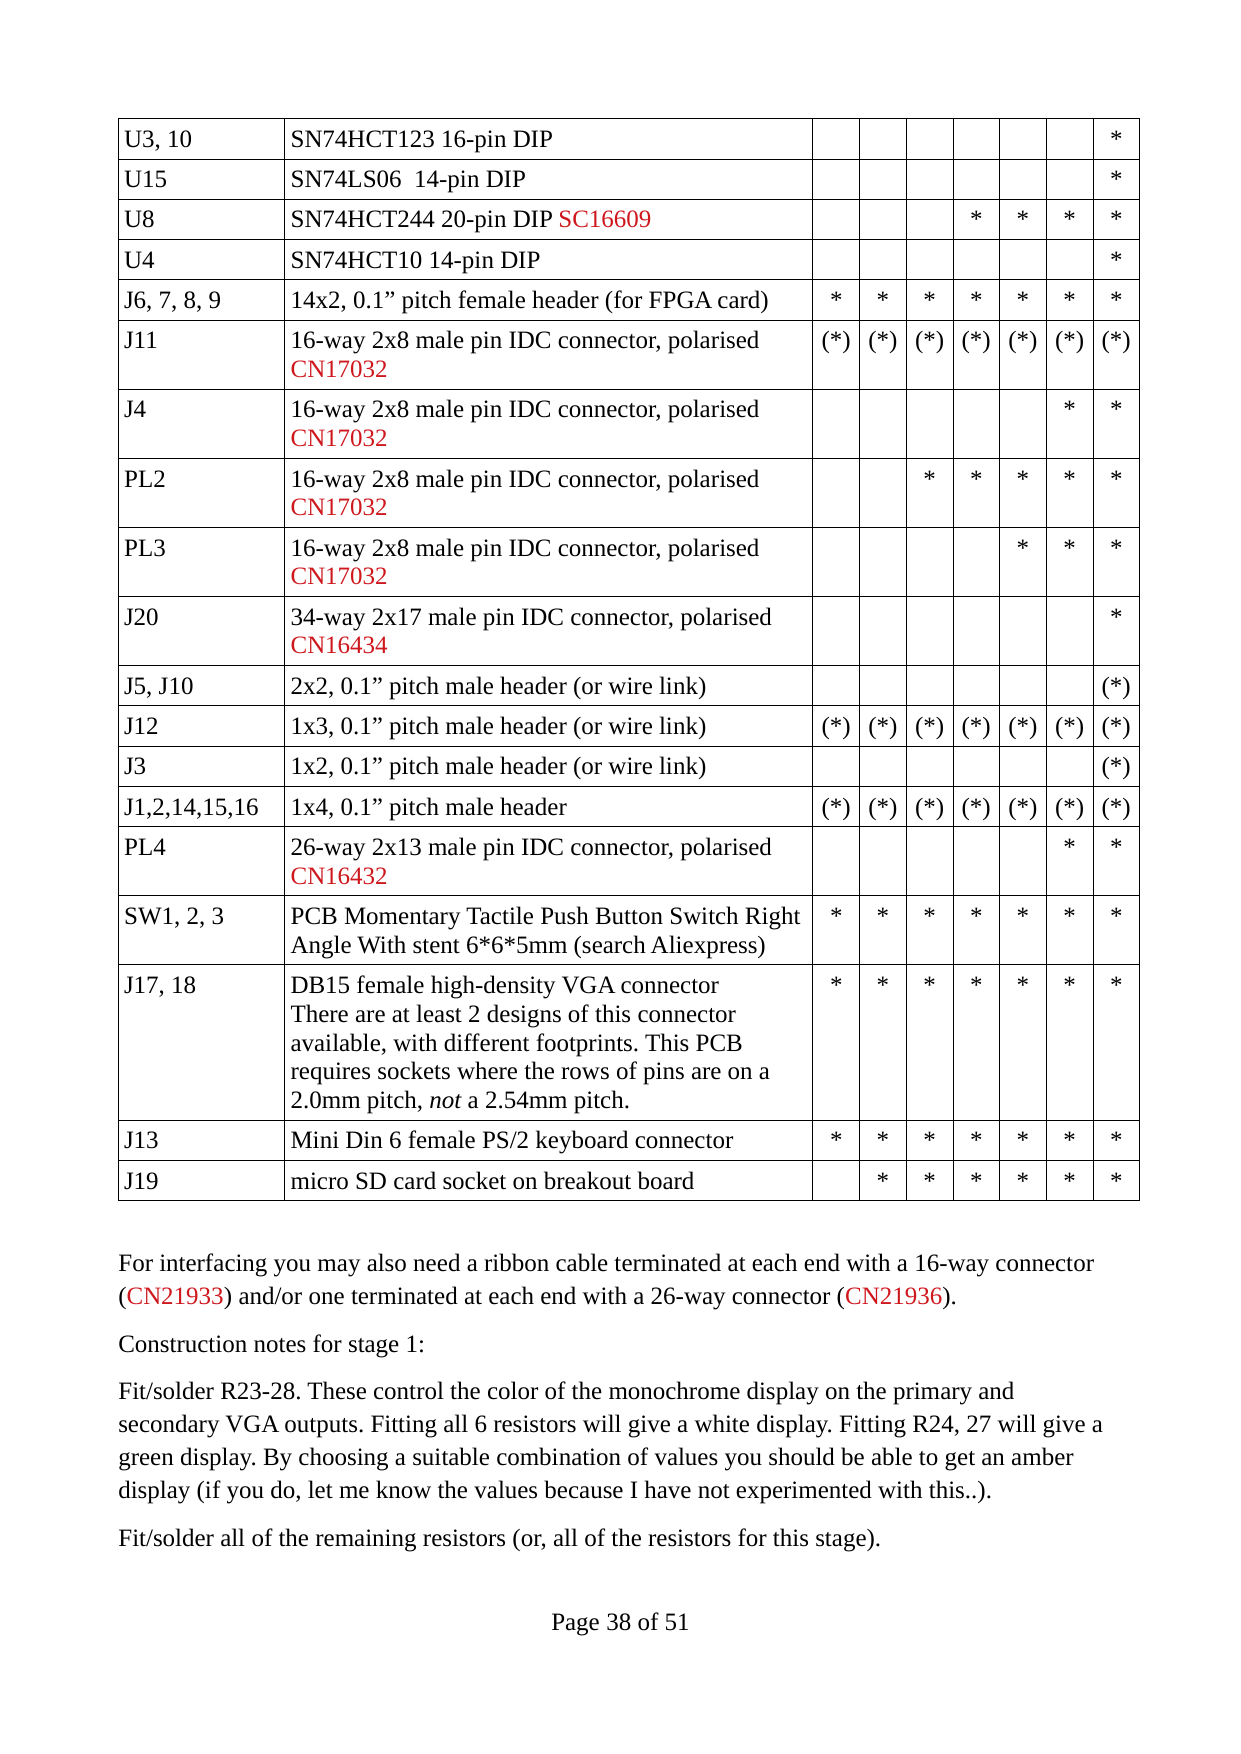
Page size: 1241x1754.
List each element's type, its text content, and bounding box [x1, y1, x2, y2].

table_cell * [1000, 896, 1046, 964]
table_cell (*) [907, 706, 953, 746]
table_cell * [860, 280, 906, 320]
table_cell PL4 [119, 827, 284, 895]
table_cell (*) [1094, 706, 1139, 746]
table_cell [907, 747, 953, 786]
table_cell SN74HCT244 20-pin DIP SC16609 [285, 200, 812, 239]
table_cell [813, 597, 859, 665]
table_cell [1000, 597, 1046, 665]
table_cell 16-way 2x8 male pin IDC connector, polarised CN17032 [285, 321, 812, 389]
table_cell * [813, 896, 859, 964]
table_cell (*) [1000, 787, 1046, 826]
table_cell (*) [954, 787, 999, 826]
table_cell * [907, 459, 953, 527]
table_cell [860, 827, 906, 895]
table_cell U8 [119, 200, 284, 239]
table_cell [1000, 240, 1046, 279]
table_cell (*) [954, 321, 999, 389]
table_cell [1047, 597, 1093, 665]
table_cell J13 [119, 1121, 284, 1160]
table_cell * [1094, 896, 1139, 964]
table_cell (*) [1094, 747, 1139, 786]
table_cell [860, 597, 906, 665]
table_cell * [1094, 528, 1139, 596]
table_cell * [954, 896, 999, 964]
table_cell SN74LS06 14-pin DIP [285, 160, 812, 199]
table_cell * [954, 965, 999, 1120]
table_cell * [1000, 280, 1046, 320]
table_cell [1047, 747, 1093, 786]
table_cell * [1000, 200, 1046, 239]
text Construction notes for stage 1: [118, 1329, 1122, 1357]
table_cell J1,2,14,15,16 [119, 787, 284, 826]
table_cell U4 [119, 240, 284, 279]
table_cell [907, 200, 953, 239]
table_cell * [813, 965, 859, 1120]
table_cell * [907, 896, 953, 964]
table_cell * [1094, 827, 1139, 895]
table_cell * [907, 1121, 953, 1160]
table_cell * [1094, 1121, 1139, 1160]
table_cell * [1047, 1161, 1093, 1200]
table_cell [813, 200, 859, 239]
table_cell [907, 390, 953, 458]
table_cell U15 [119, 160, 284, 199]
table_cell * [860, 896, 906, 964]
table_cell [1000, 827, 1046, 895]
table_cell PCB Momentary Tactile Push Button Switch Right Angle With stent 6*6*5mm (search Aliexpress) [285, 896, 812, 964]
table_cell [860, 119, 906, 158]
table_cell [813, 119, 859, 158]
text For interfacing you may also need a ribbon cable terminated at each end with a 16-way connector (CN21933) and/or one terminated at each end with a 26-way connector (CN21936). [118, 1248, 1122, 1310]
table_cell [860, 528, 906, 596]
table_cell [860, 390, 906, 458]
table_cell J5, J10 [119, 666, 284, 705]
table_cell (*) [907, 321, 953, 389]
table_cell [860, 160, 906, 199]
table_cell [813, 528, 859, 596]
table_cell [1000, 160, 1046, 199]
table_cell (*) [813, 706, 859, 746]
table_cell [860, 747, 906, 786]
table_cell (*) [1047, 787, 1093, 826]
table_cell * [1094, 597, 1139, 665]
text Fit/solder R23-28. These control the color of the monochrome display on the primary and secondary VGA outputs. Fitting all 6 resistors will give a white display. Fitting R24, 27 will give a green display. By choosing a suitable combination of values you should be able to get an amber display (if you do, let me know the values because I have not experimented with this..). [118, 1376, 1122, 1504]
table_cell * [1047, 390, 1093, 458]
table_cell [1000, 390, 1046, 458]
table_cell 1x4, 0.1” pitch male header [285, 787, 812, 826]
table_cell [1047, 160, 1093, 199]
table_cell [1000, 666, 1046, 705]
table_cell [907, 597, 953, 665]
table_cell * [1047, 896, 1093, 964]
table_cell (*) [907, 787, 953, 826]
table_cell * [1047, 827, 1093, 895]
table_cell [813, 240, 859, 279]
table_cell [907, 827, 953, 895]
table_cell micro SD card socket on breakout board [285, 1161, 812, 1200]
table_cell 16-way 2x8 male pin IDC connector, polarised CN17032 [285, 528, 812, 596]
table_cell * [1094, 119, 1139, 158]
text Fit/solder all of the remaining resistors (or, all of the resistors for this stage). [118, 1523, 1122, 1552]
table_cell * [1047, 280, 1093, 320]
table_cell * [1094, 1161, 1139, 1200]
table_cell * [1047, 1121, 1093, 1160]
table_cell [907, 240, 953, 279]
table_cell * [954, 1121, 999, 1160]
table_cell [954, 240, 999, 279]
table_cell [813, 459, 859, 527]
table_cell Mini Din 6 female PS/2 keyboard connector [285, 1121, 812, 1160]
table_cell SN74HCT10 14-pin DIP [285, 240, 812, 279]
table_cell * [1047, 528, 1093, 596]
table_cell * [907, 965, 953, 1120]
table_cell [907, 528, 953, 596]
table_cell [813, 160, 859, 199]
table_cell SN74HCT123 16-pin DIP [285, 119, 812, 158]
table_cell J11 [119, 321, 284, 389]
table_cell PL2 [119, 459, 284, 527]
table_cell * [1000, 459, 1046, 527]
table_cell * [813, 1121, 859, 1160]
table_cell [813, 390, 859, 458]
table_cell (*) [1094, 666, 1139, 705]
table_cell [954, 390, 999, 458]
table_cell * [1094, 200, 1139, 239]
table_cell * [1094, 965, 1139, 1120]
table_cell * [813, 280, 859, 320]
table_cell [813, 827, 859, 895]
table_cell J6, 7, 8, 9 [119, 280, 284, 320]
table_cell [1000, 119, 1046, 158]
table_cell [860, 459, 906, 527]
table_cell * [1000, 1161, 1046, 1200]
table_cell DB15 female high-density VGA connector There are at least 2 designs of this connector available, with different footprints. This PCB requires sockets where the rows of pins are on a 2.0mm pitch, not a 2.54mm pitch. [285, 965, 812, 1120]
table_cell (*) [954, 706, 999, 746]
table_cell * [1000, 1121, 1046, 1160]
table_cell 14x2, 0.1” pitch female header (for FPGA card) [285, 280, 812, 320]
table_cell [907, 119, 953, 158]
table_cell * [1094, 160, 1139, 199]
table_cell [860, 240, 906, 279]
table_cell [954, 827, 999, 895]
table_cell PL3 [119, 528, 284, 596]
table_cell * [954, 200, 999, 239]
table_cell 16-way 2x8 male pin IDC connector, polarised CN17032 [285, 390, 812, 458]
table_cell [860, 200, 906, 239]
table_cell J17, 18 [119, 965, 284, 1120]
table_cell U3, 10 [119, 119, 284, 158]
table_cell [860, 666, 906, 705]
table_cell 2x2, 0.1” pitch male header (or wire link) [285, 666, 812, 705]
table_cell 1x2, 0.1” pitch male header (or wire link) [285, 747, 812, 786]
table_cell (*) [1094, 321, 1139, 389]
table_cell * [1047, 459, 1093, 527]
table_cell 34-way 2x17 male pin IDC connector, polarised CN16434 [285, 597, 812, 665]
table_cell [1047, 240, 1093, 279]
table_cell * [1094, 280, 1139, 320]
table_cell (*) [1047, 321, 1093, 389]
table_cell (*) [1094, 787, 1139, 826]
table_cell * [1094, 390, 1139, 458]
table_cell (*) [1000, 706, 1046, 746]
table_cell * [1047, 200, 1093, 239]
table_cell J19 [119, 1161, 284, 1200]
table_cell * [860, 1161, 906, 1200]
table_cell (*) [1047, 706, 1093, 746]
table_cell J3 [119, 747, 284, 786]
table_cell J4 [119, 390, 284, 458]
table_cell * [907, 1161, 953, 1200]
table_cell * [1000, 528, 1046, 596]
table_cell [1047, 666, 1093, 705]
table_cell [813, 1161, 859, 1200]
table_cell [954, 119, 999, 158]
table_cell J12 [119, 706, 284, 746]
table_cell * [907, 280, 953, 320]
table_cell * [1094, 459, 1139, 527]
table_cell * [954, 280, 999, 320]
table_cell [907, 160, 953, 199]
table_cell [954, 528, 999, 596]
table_cell [813, 666, 859, 705]
table_cell [954, 160, 999, 199]
table_cell (*) [813, 321, 859, 389]
table_cell * [1000, 965, 1046, 1120]
table_cell [907, 666, 953, 705]
table_cell 16-way 2x8 male pin IDC connector, polarised CN17032 [285, 459, 812, 527]
table_cell J20 [119, 597, 284, 665]
table_cell [954, 597, 999, 665]
table_cell * [954, 1161, 999, 1200]
table_cell SW1, 2, 3 [119, 896, 284, 964]
table_cell 1x3, 0.1” pitch male header (or wire link) [285, 706, 812, 746]
table_cell [954, 666, 999, 705]
table_cell * [860, 1121, 906, 1160]
table_cell * [954, 459, 999, 527]
table_cell [813, 747, 859, 786]
table_cell (*) [813, 787, 859, 826]
table_cell (*) [860, 706, 906, 746]
table_cell * [860, 965, 906, 1120]
table_cell (*) [860, 787, 906, 826]
table_cell * [1047, 965, 1093, 1120]
table_cell * [1094, 240, 1139, 279]
table_cell (*) [1000, 321, 1046, 389]
table_cell [1000, 747, 1046, 786]
table_cell [1047, 119, 1093, 158]
table_cell [954, 747, 999, 786]
table_cell 26-way 2x13 male pin IDC connector, polarised CN16432 [285, 827, 812, 895]
table_cell (*) [860, 321, 906, 389]
